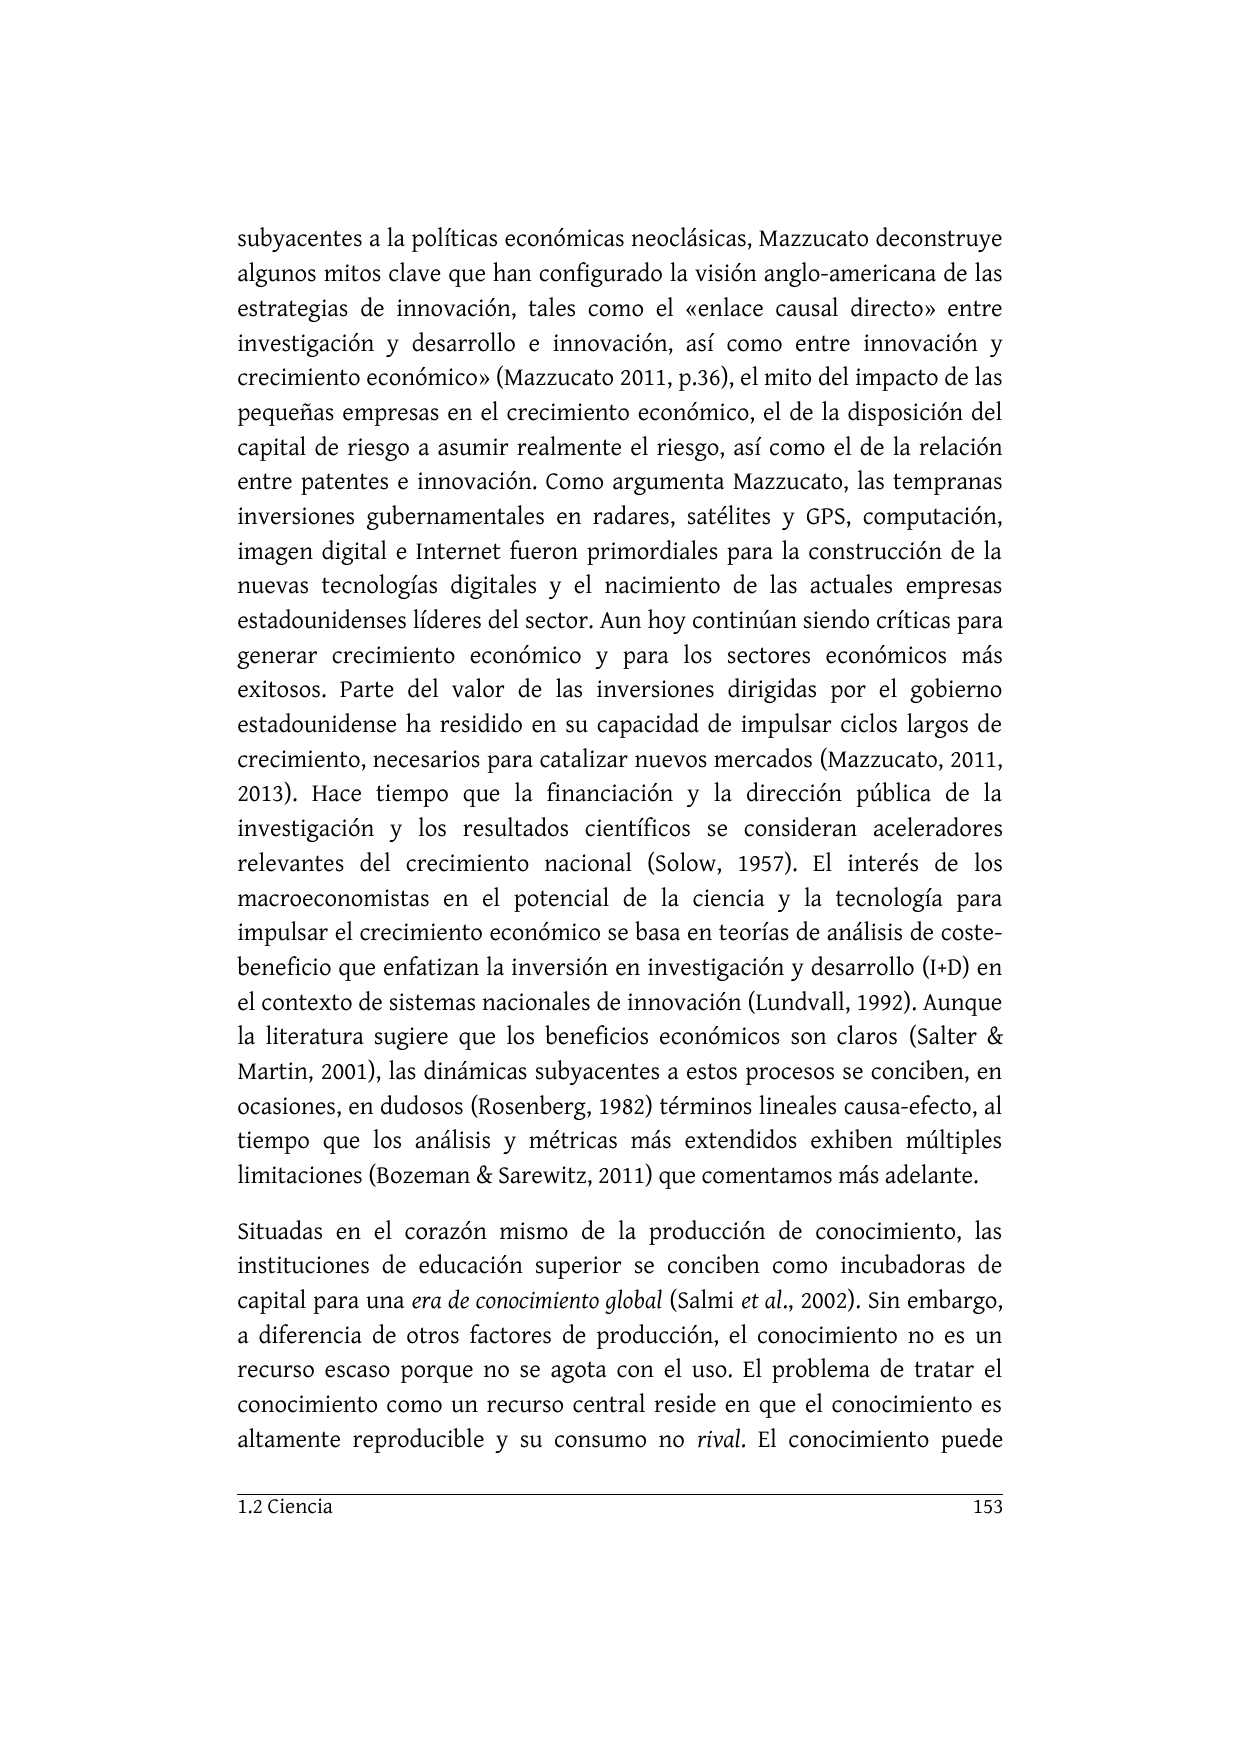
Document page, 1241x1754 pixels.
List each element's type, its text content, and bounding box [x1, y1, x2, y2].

text Situadas en el corazón mismo de la producción de conocimiento, las instituciones de educación superior se conciben como incubadoras de capital para una era de conocimiento global (Salmi et al., 2002). Sin embargo, a diferencia de otros factores de producción, el conocimiento no es un recurso escaso porque no se agota con el uso. El problema de tratar el conocimiento como un recurso central reside en que el conocimiento es altamente reproducible y su consumo no rival. El conocimiento puede [237, 1217, 1003, 1454]
text subyacentes a la políticas económicas neoclásicas, Mazzucato deconstruye algunos mitos clave que han configurado la visión anglo-americana de las estrategias de innovación, tales como el «enlace causal directo» entre investigación y desarrollo e innovación, así como entre innovación y crecimiento económico» (Mazzucato 2011, p.36), el mito del impacto de las pequeñas empresas en el crecimiento económico, el de la disposición del capital de riesgo a asumir realmente el riesgo, así como el de la relación entre patentes e innovación. Como argumenta Mazzucato, las tempranas inversiones gubernamentales en radares, satélites y GPS, computación, imagen digital e Internet fueron primordiales para la construcción de la nuevas tecnologías digitales y el nacimiento de las actuales empresas estadounidenses líderes del sector. Aun hoy continúan siendo críticas para generar crecimiento económico y para los sectores económicos más exitosos. Parte del valor de las inversiones dirigidas por el gobierno estadounidense ha residido en su capacidad de impulsar ciclos largos de crecimiento, necesarios para catalizar nuevos mercados (Mazzucato, 2011, 2013). Hace tiempo que la financiación y la dirección pública de la investigación y los resultados científicos se consideran aceleradores relevantes del crecimiento nacional (Solow, 1957). El interés de los macroeconomistas en el potencial de la ciencia y la tecnología para impulsar el crecimiento económico se basa en teorías de análisis de coste-beneficio que enfatizan la inversión en investigación y desarrollo (I+D) en el contexto de sistemas nacionales de innovación (Lundvall, 1992). Aunque la literatura sugiere que los beneficios económicos son claros (Salter & Martin, 2001), las dinámicas subyacentes a estos procesos se conciben, en ocasiones, en dudosos (Rosenberg, 1982) términos lineales causa-efecto, al tiempo que los análisis y métricas más extendidos exhiben múltiples limitaciones (Bozeman & Sarewitz, 2011) que comentamos más adelante. [237, 225, 1003, 1191]
